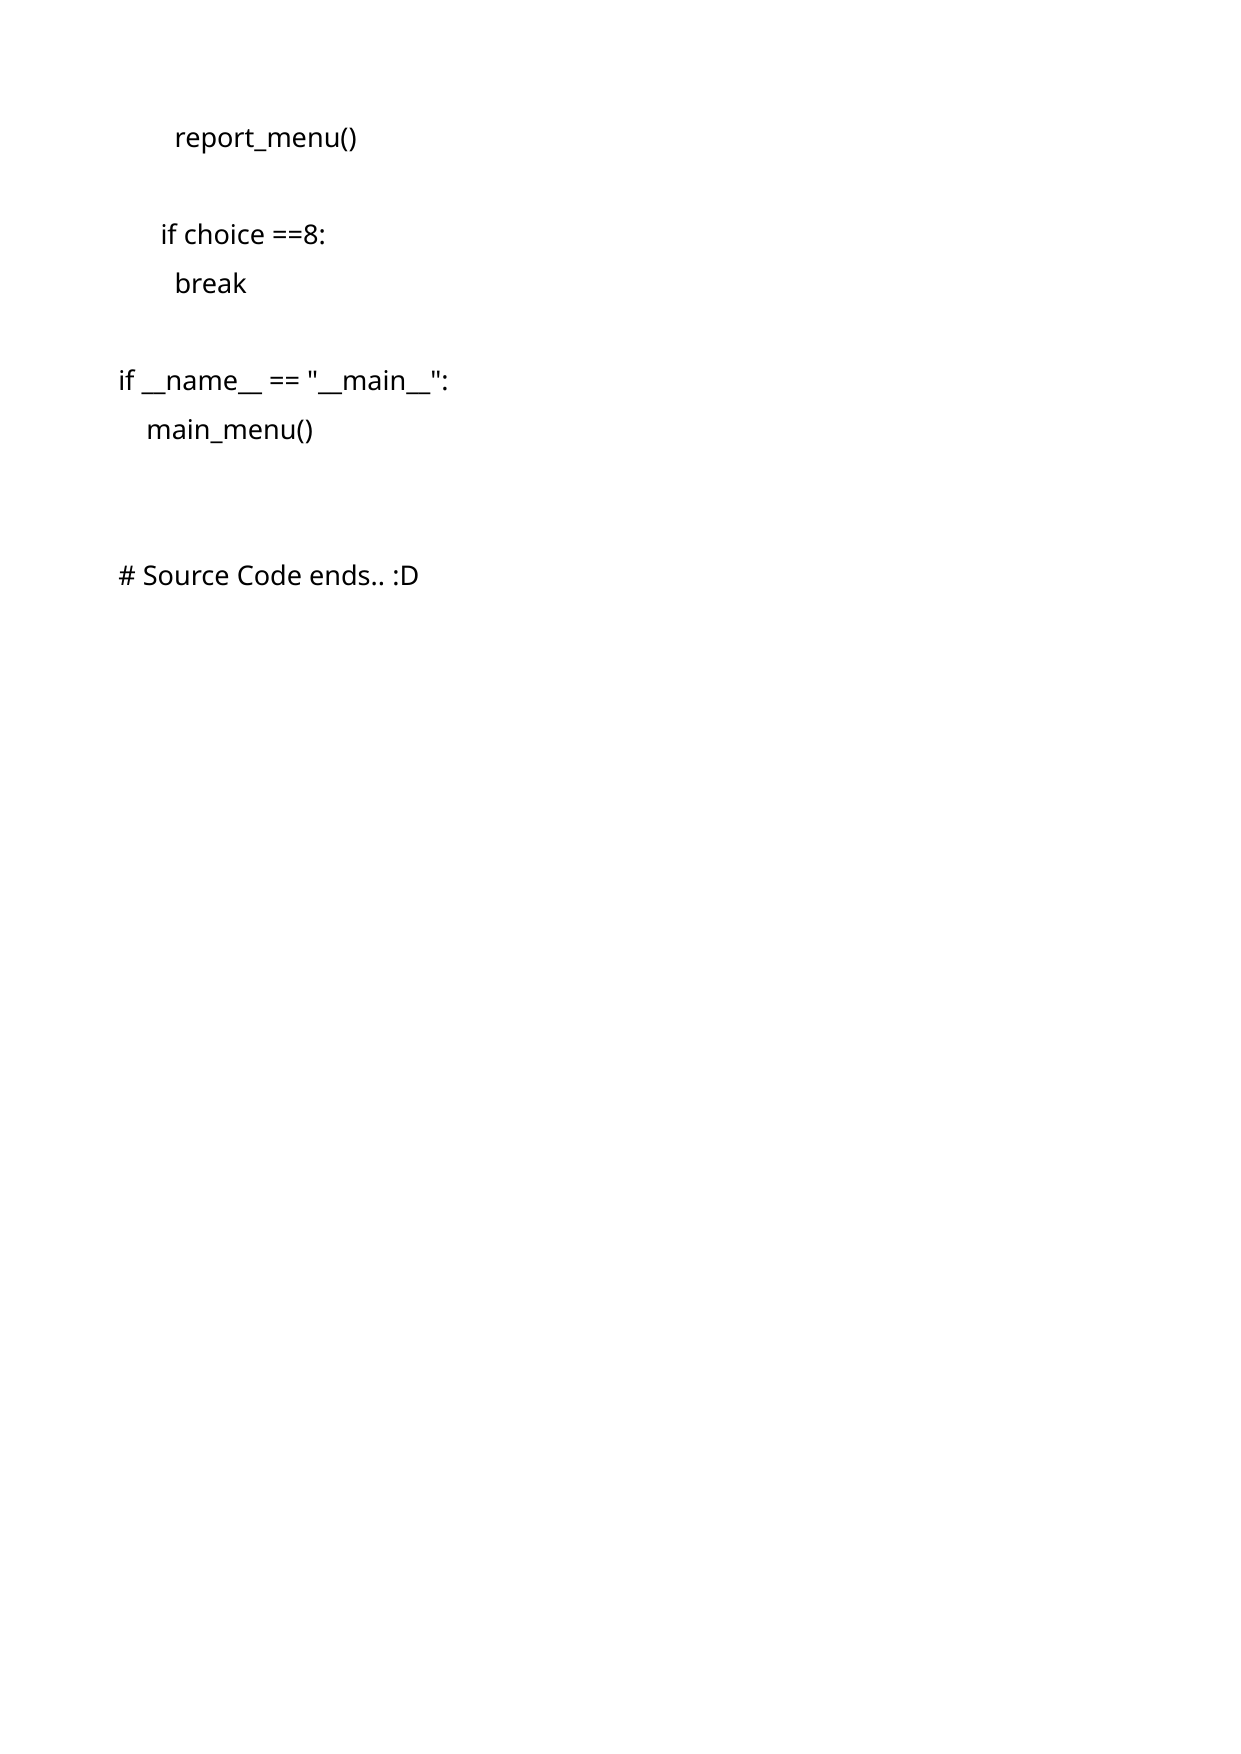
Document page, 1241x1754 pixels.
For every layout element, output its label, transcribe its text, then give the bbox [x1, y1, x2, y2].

text report_menu() [118, 118, 1122, 155]
text if __name__ == "__main__": [118, 362, 1122, 399]
text # Source Code ends.. :D [118, 557, 1122, 594]
text main_menu() [118, 411, 1122, 447]
text break [118, 264, 1122, 301]
text if choice ==8: [118, 216, 1122, 252]
